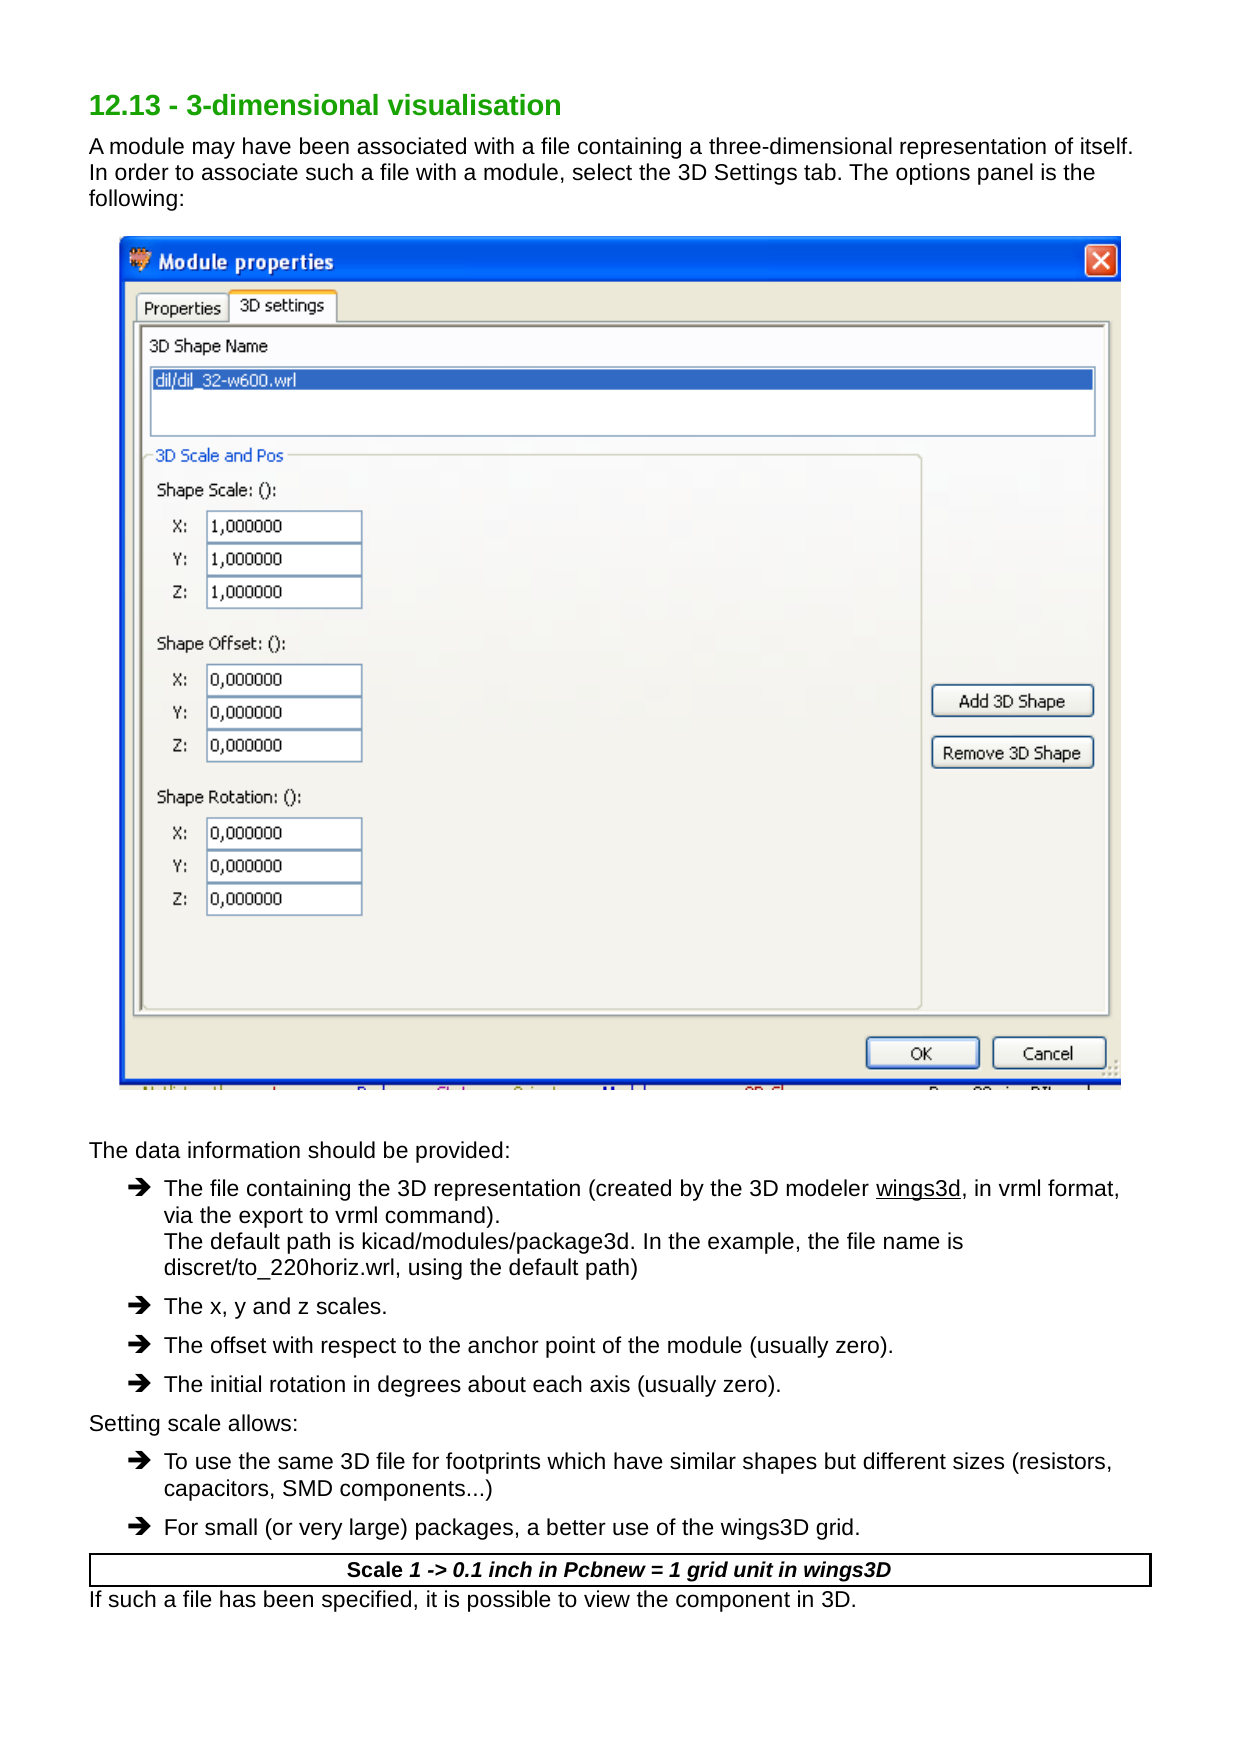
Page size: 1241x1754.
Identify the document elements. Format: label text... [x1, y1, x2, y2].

text If such a file has been specified, it is possible to view the component in 3D. [88, 1587, 1152, 1613]
text The data information should be provided: [88, 1137, 1152, 1163]
list The offset with respect to the anchor point of the module (usually zero). [126, 1332, 1152, 1359]
text A module may have been associated with a file containing a three-dimensional representation of itself. In order to associate such a file with a module, select the 3D Settings tab. The options panel is the following: [88, 133, 1152, 212]
text Scale 1 -> 0.1 inch in Pcbnew = 1 grid unit in wings3D [91, 1555, 1149, 1585]
list The file containing the 3D representation (created by the 3D modeler wings3d, in vrml format, via the export to vrml command). The default path is kicad/modules/package3d. In the example, the file name is discret/to_220horiz.wrl, using the default path) [126, 1176, 1152, 1281]
subtitle 3-dimensional visualisation [88, 88, 1152, 121]
list The x, y and z scales. [126, 1293, 1152, 1319]
list For small (or very large) packages, a better use of the wings3D grid. [126, 1514, 1152, 1540]
text Setting scale allows: [88, 1410, 1152, 1436]
list To use the same 3D file for footprints which have similar shapes but different sizes (resistors, capacitors, SMD components...) [126, 1449, 1152, 1501]
picture [119, 236, 1121, 1090]
list The initial rotation in degrees about each axis (usually zero). [126, 1371, 1152, 1398]
